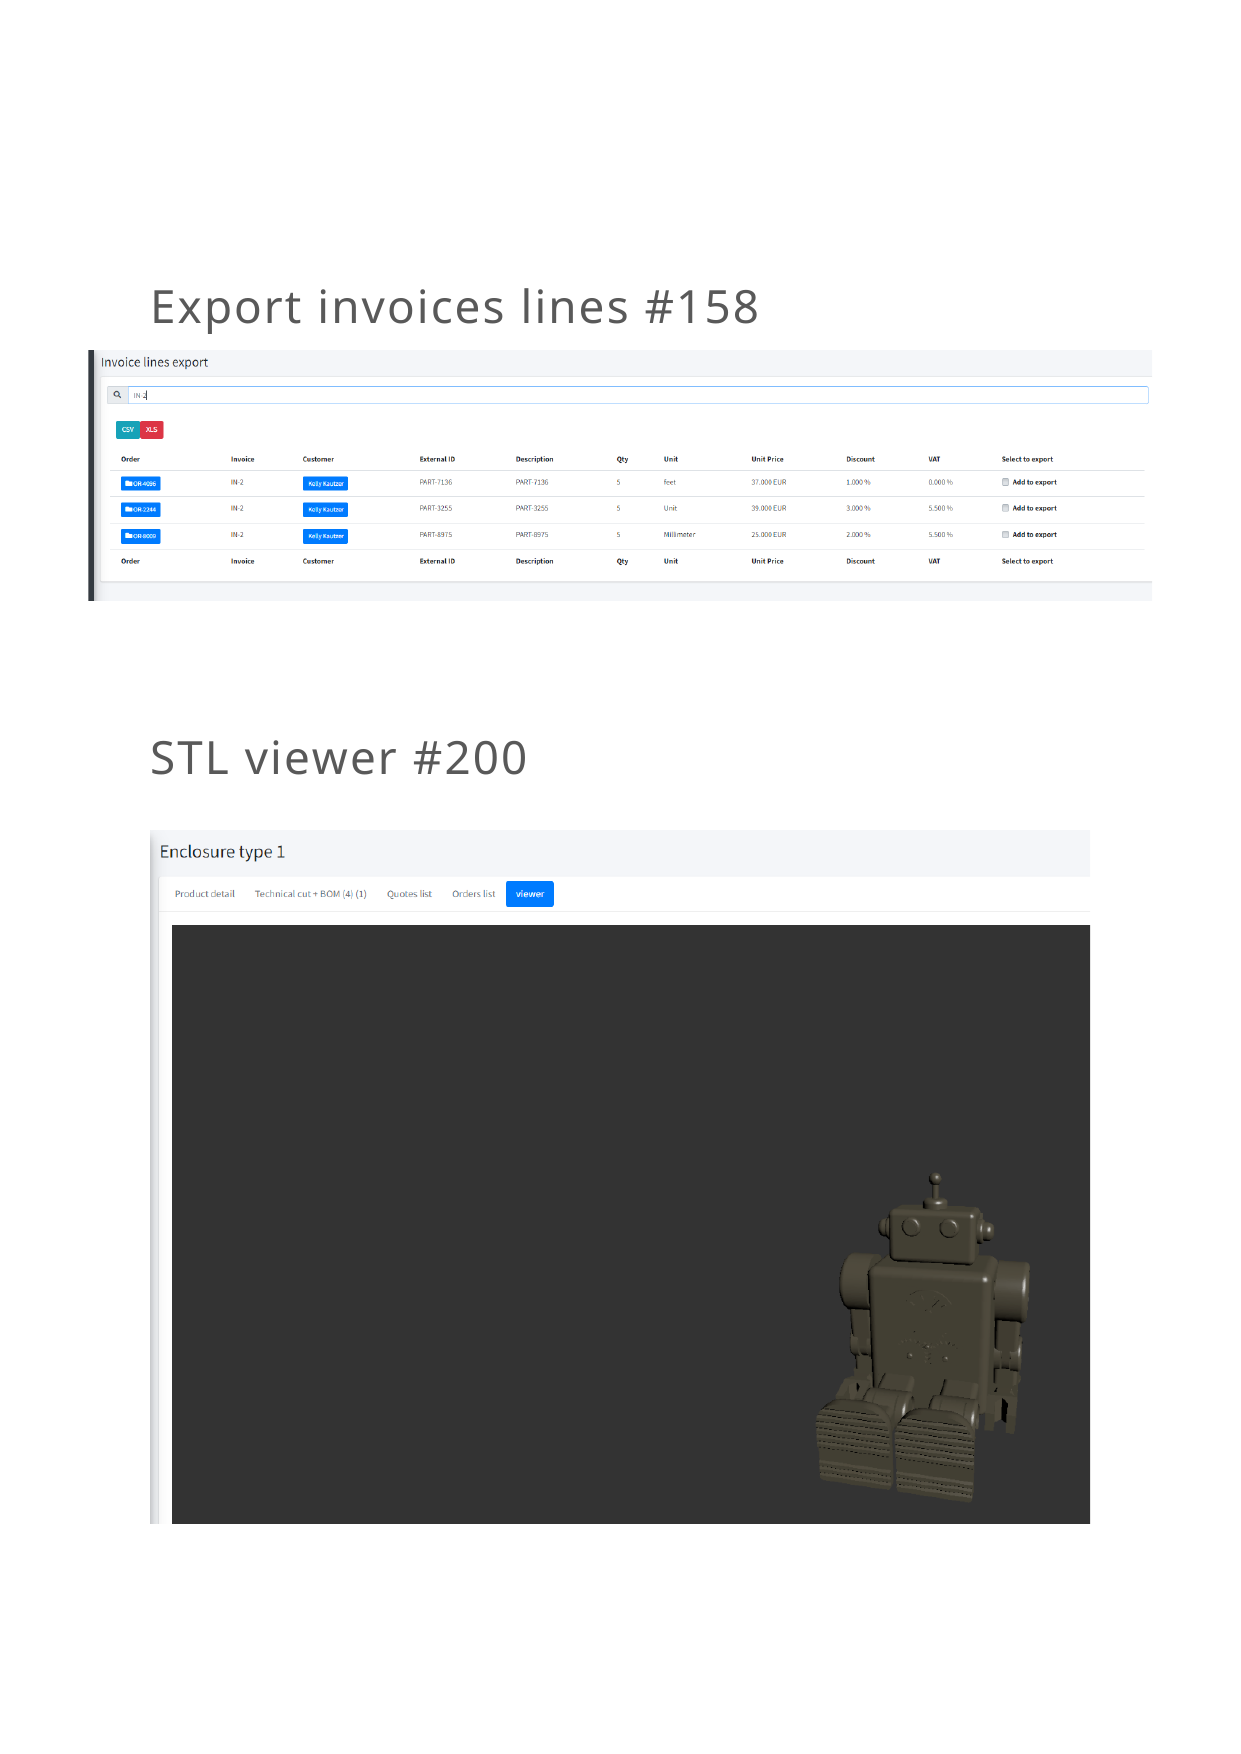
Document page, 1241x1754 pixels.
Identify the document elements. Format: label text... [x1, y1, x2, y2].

subtitle Export invoices lines #158 [150, 275, 1090, 337]
subtitle STL viewer #200 [150, 725, 1090, 788]
